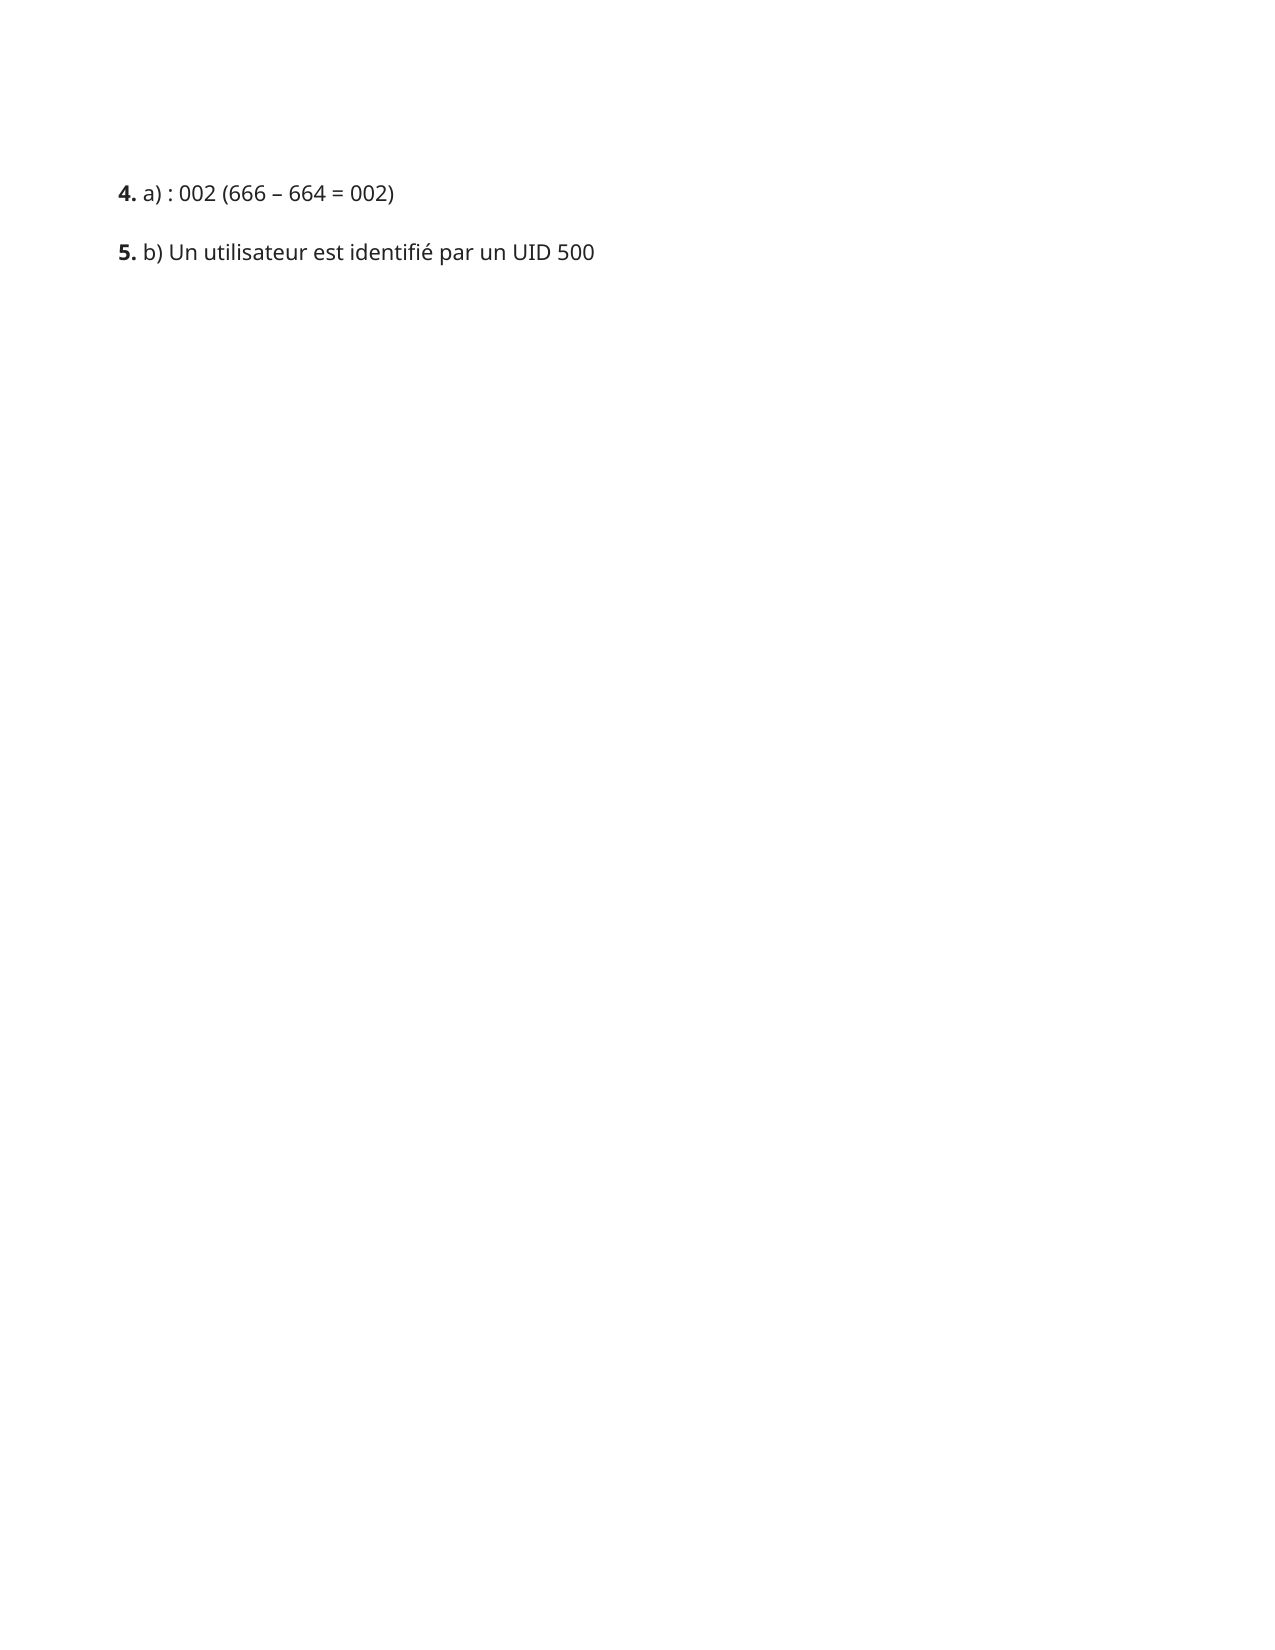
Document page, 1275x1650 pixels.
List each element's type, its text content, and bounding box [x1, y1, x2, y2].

text 4. a) : 002 (666 – 664 = 002) [118, 178, 1157, 207]
text 5. b) Un utilisateur est identifié par un UID 500 [118, 237, 1157, 267]
